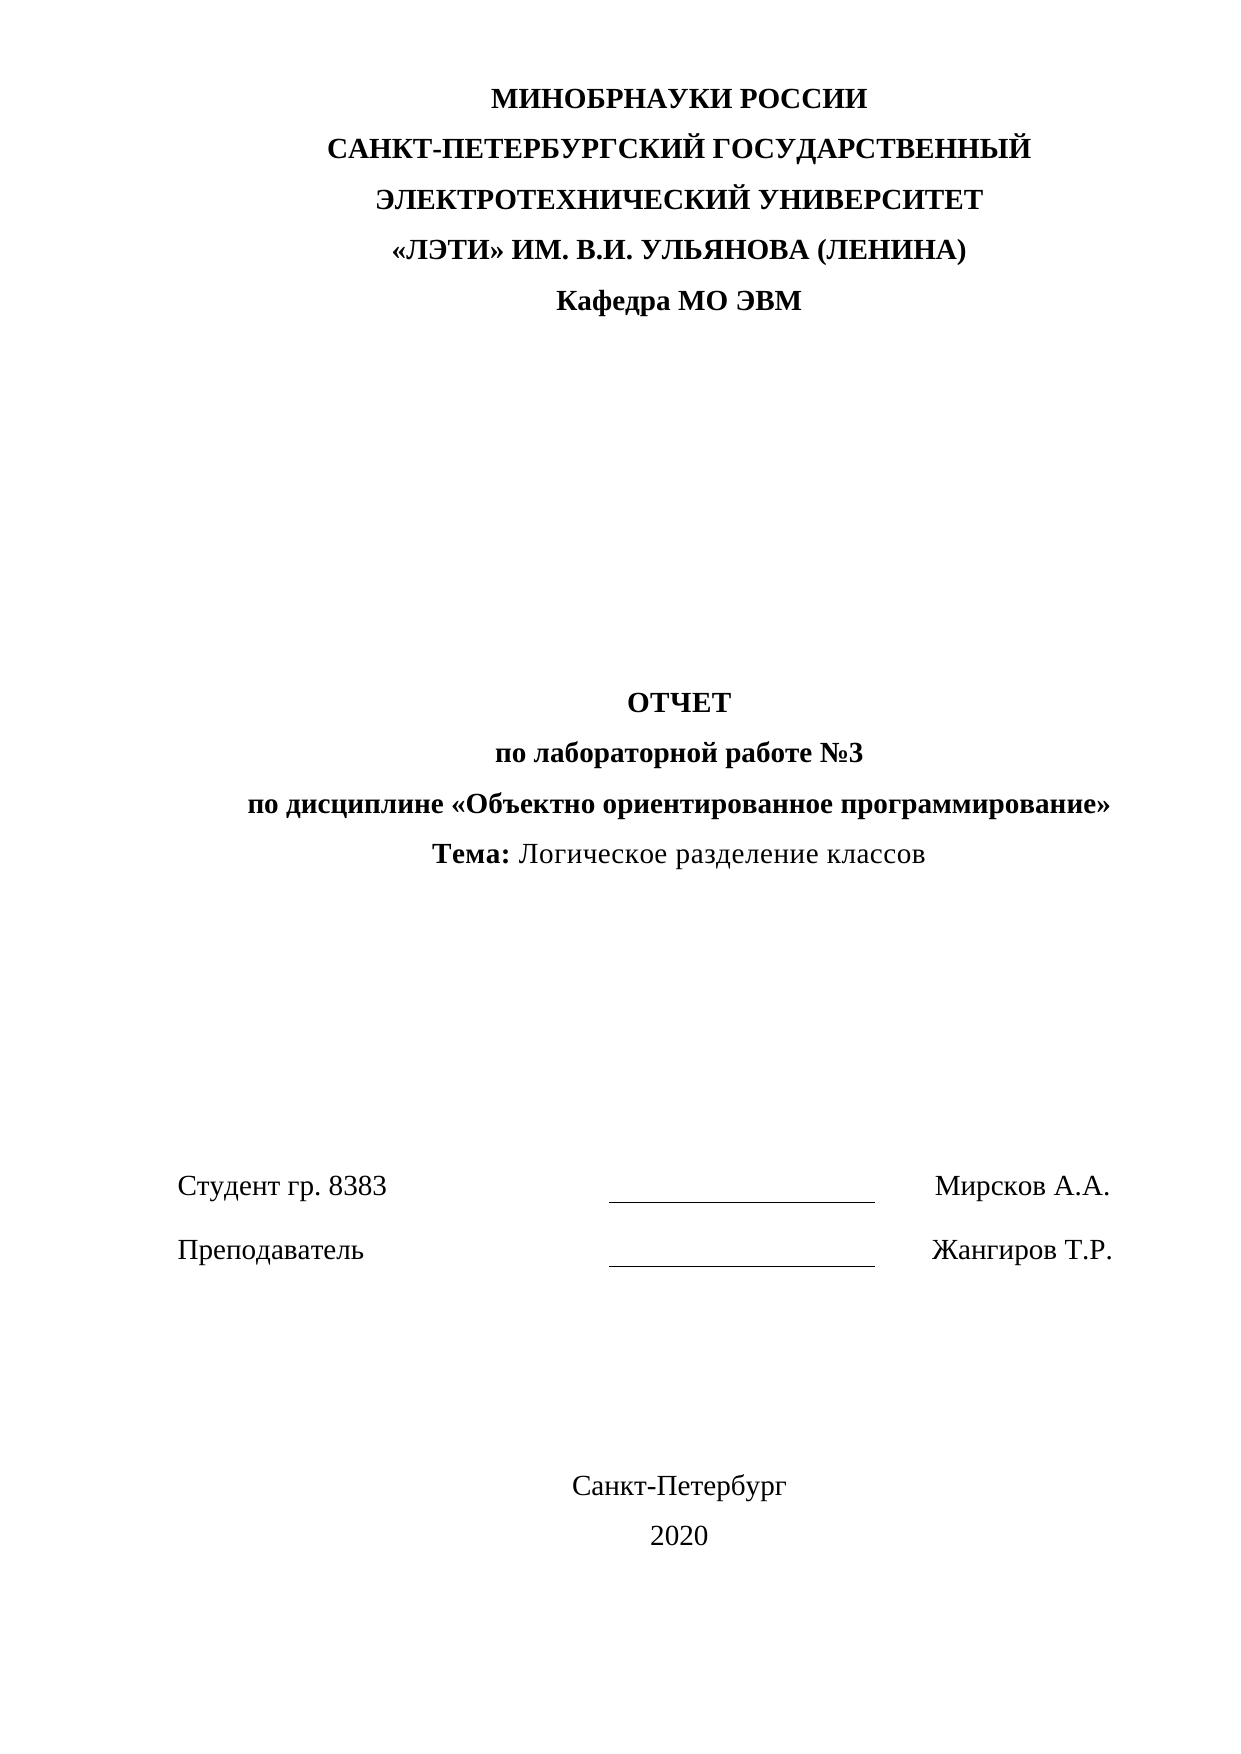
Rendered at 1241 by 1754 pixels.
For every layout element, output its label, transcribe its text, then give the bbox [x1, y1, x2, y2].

table_cell Преподаватель [166, 1202, 609, 1266]
text по лабораторной работе №3 [177, 735, 1181, 769]
table_header Студент гр. 8383 [166, 1138, 609, 1202]
text 2020 [177, 1518, 1181, 1552]
table_header [609, 1138, 875, 1202]
text Тема: Логическое разделение классов [177, 836, 1181, 869]
text по дисциплине «Объектно ориентированное программирование» [177, 786, 1181, 819]
text Санкт-Петербург [177, 1468, 1181, 1502]
text электротехнический университет [177, 182, 1181, 216]
text Кафедра МО ЭВМ [177, 283, 1181, 316]
text «ЛЭТИ» им. В.И. Ульянова (Ленина) [177, 232, 1181, 266]
table_cell Жангиров Т.Р. [875, 1202, 1170, 1266]
text Санкт-Петербургский государственный [177, 132, 1181, 165]
text МИНОБРНАУКИ РОССИИ [177, 81, 1181, 115]
text отчет [177, 685, 1181, 719]
table_header Мирсков А.А. [875, 1138, 1170, 1202]
table_cell [609, 1203, 875, 1266]
